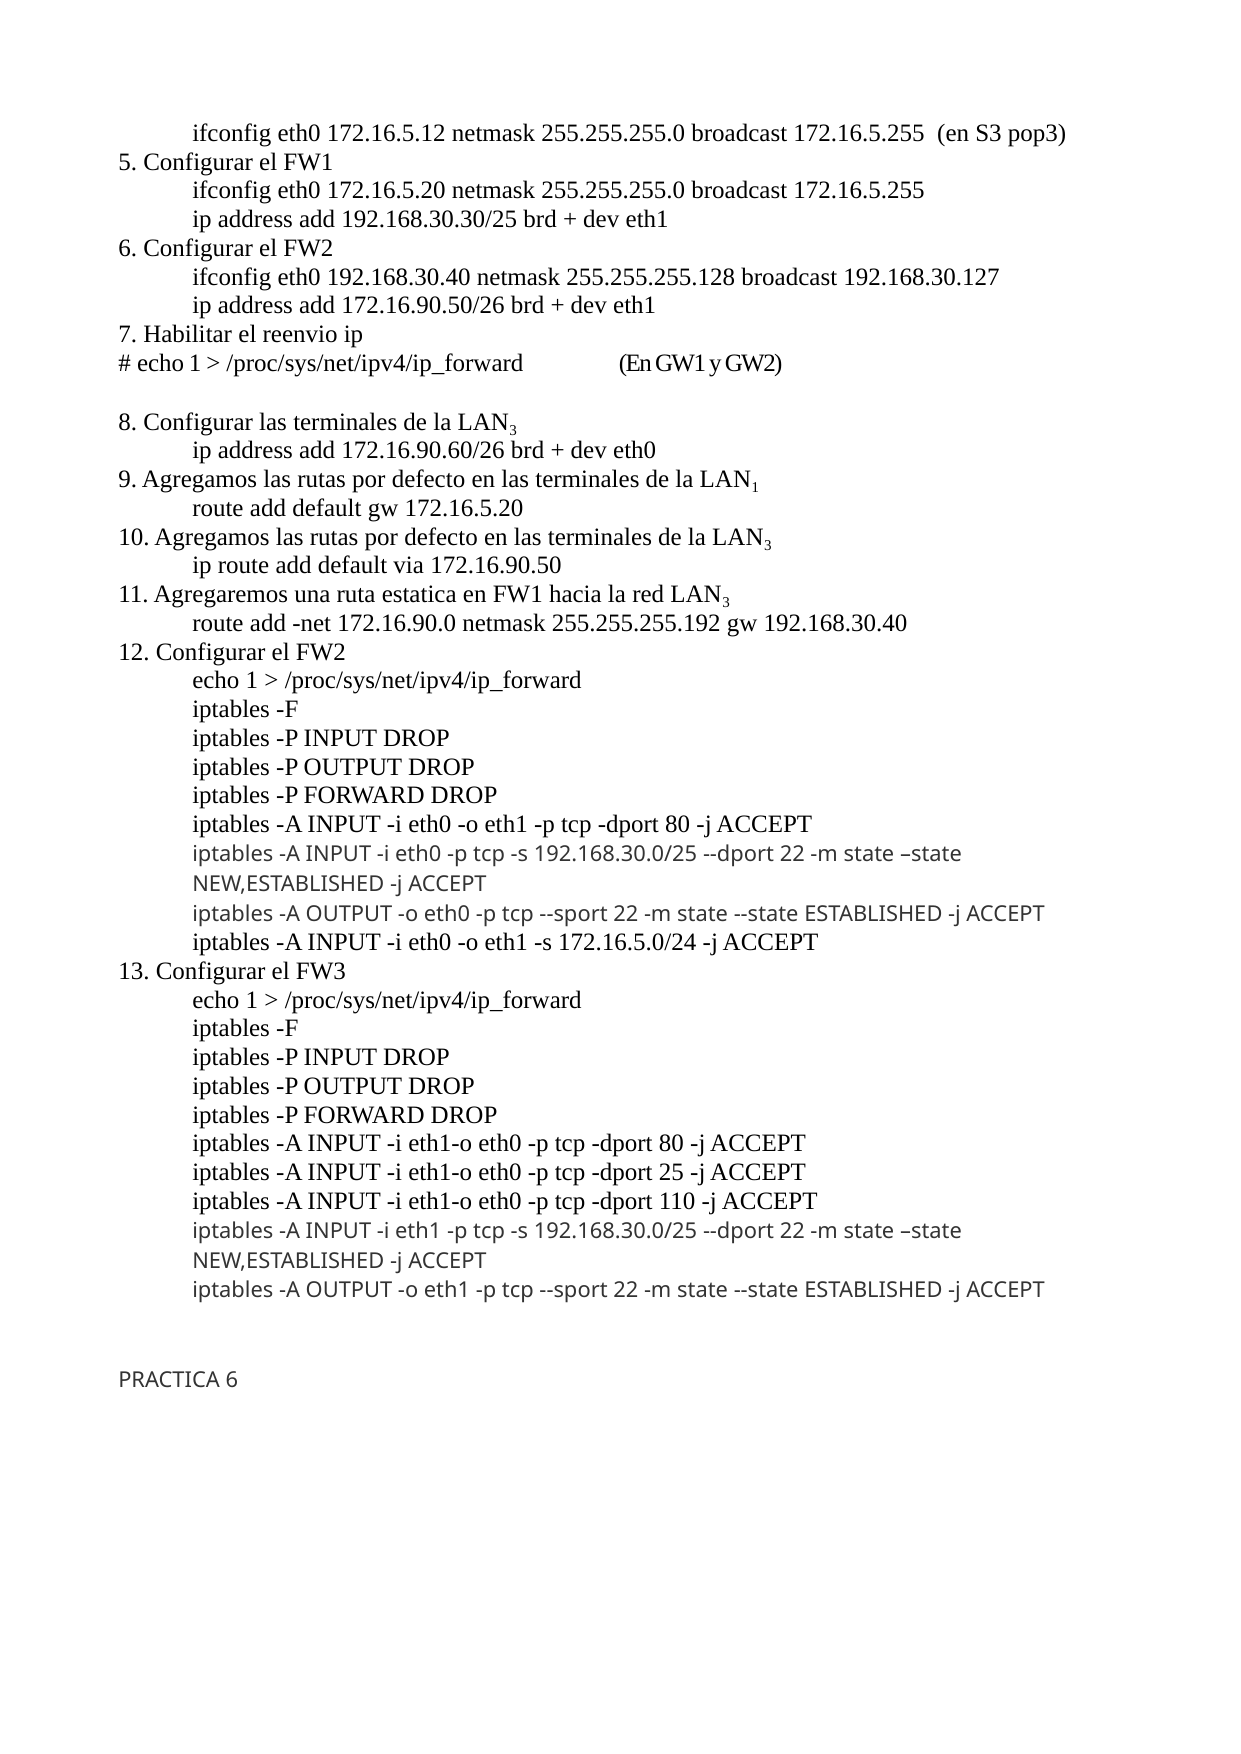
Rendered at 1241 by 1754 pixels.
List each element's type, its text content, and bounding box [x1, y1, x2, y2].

text iptables -A INPUT -i eth1-o eth0 -p tcp -dport 80 -j ACCEPT [118, 1128, 1122, 1157]
text 5. Configurar el FW1 [118, 147, 1122, 176]
text 13. Configurar el FW3 [118, 956, 1122, 985]
text 6. Configurar el FW2 [118, 233, 1122, 262]
text route add -net 172.16.90.0 netmask 255.255.255.192 gw 192.168.30.40 [118, 608, 1122, 637]
text echo 1 > /proc/sys/net/ipv4/ip_forward [118, 985, 1122, 1013]
text 10. Agregamos las rutas por defecto en las terminales de la LAN₃ [118, 522, 1122, 550]
text route add default gw 172.16.5.20 [118, 493, 1122, 522]
text iptables -P OUTPUT DROP [118, 752, 1122, 780]
text 7. Habilitar el reenvio ip [118, 319, 1122, 348]
text 8. Configurar las terminales de la LAN₃ [118, 407, 1122, 435]
text iptables -A INPUT -i eth1-o eth0 -p tcp -dport 110 -j ACCEPT [118, 1186, 1122, 1215]
text iptables -P FORWARD DROP [118, 1100, 1122, 1128]
text 9. Agregamos las rutas por defecto en las terminales de la LAN₁ [118, 464, 1122, 493]
text iptables -A INPUT -i eth1-o eth0 -p tcp -dport 25 -j ACCEPT [118, 1157, 1122, 1186]
text PRACTICA 6 [118, 1364, 1122, 1393]
text 11. Agregaremos una ruta estatica en FW1 hacia la red LAN₃ [118, 579, 1122, 608]
text iptables -F [118, 694, 1122, 723]
text iptables -F [118, 1013, 1122, 1042]
text iptables -P FORWARD DROP [118, 780, 1122, 809]
text iptables -A INPUT -i eth0 -p tcp -s 192.168.30.0/25 --dport 22 -m state –state NEW,ESTABLISHED -j ACCEPT [118, 838, 1122, 897]
text iptables -A OUTPUT -o eth0 -p tcp --sport 22 -m state --state ESTABLISHED -j ACCEPT [118, 897, 1122, 927]
text iptables -P OUTPUT DROP [118, 1071, 1122, 1100]
text iptables -A INPUT -i eth1 -p tcp -s 192.168.30.0/25 --dport 22 -m state –state NEW,ESTABLISHED -j ACCEPT [118, 1215, 1122, 1274]
text 12. Configurar el FW2 [118, 637, 1122, 665]
text ip address add 192.168.30.30/25 brd + dev eth1 [118, 204, 1122, 233]
text iptables -P INPUT DROP [118, 1042, 1122, 1071]
text iptables -A INPUT -i eth0 -o eth1 -s 172.16.5.0/24 -j ACCEPT [118, 927, 1122, 956]
text ifconfig eth0 172.16.5.20 netmask 255.255.255.0 broadcast 172.16.5.255 [118, 176, 1122, 204]
text ifconfig eth0 192.168.30.40 netmask 255.255.255.128 broadcast 192.168.30.127 [118, 262, 1122, 291]
text iptables -P INPUT DROP [118, 723, 1122, 752]
text iptables -A OUTPUT -o eth1 -p tcp --sport 22 -m state --state ESTABLISHED -j ACCEPT [118, 1274, 1122, 1304]
text iptables -A INPUT -i eth0 -o eth1 -p tcp -dport 80 -j ACCEPT [118, 809, 1122, 838]
text ip address add 172.16.90.60/26 brd + dev eth0 [118, 435, 1122, 464]
text echo 1 > /proc/sys/net/ipv4/ip_forward [118, 665, 1122, 694]
text # echo 1 > /proc/sys/net/ipv4/ip_forward (En GW1 y GW2) [118, 348, 1122, 377]
text ifconfig eth0 172.16.5.12 netmask 255.255.255.0 broadcast 172.16.5.255 (en S3 pop3) [118, 118, 1122, 147]
text ip address add 172.16.90.50/26 brd + dev eth1 [118, 291, 1122, 319]
text ip route add default via 172.16.90.50 [118, 550, 1122, 579]
